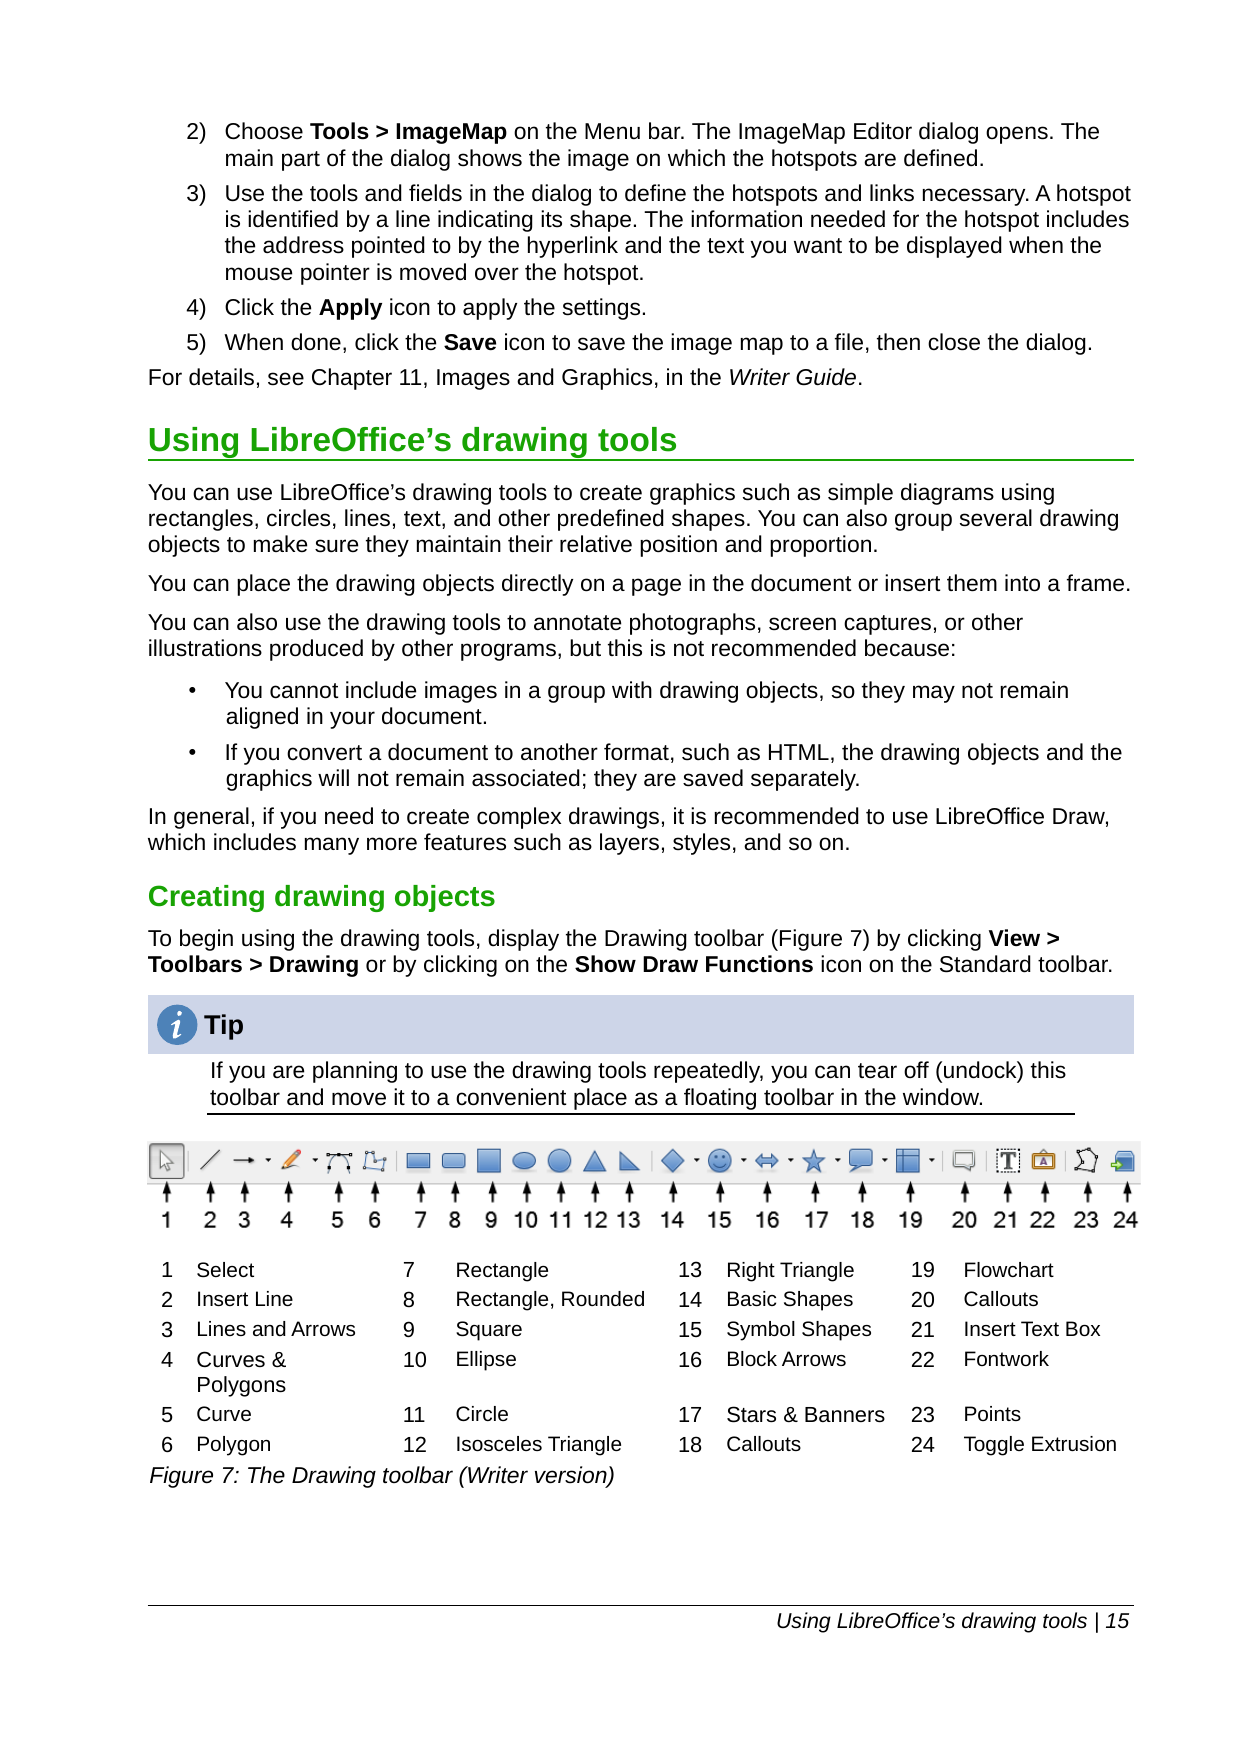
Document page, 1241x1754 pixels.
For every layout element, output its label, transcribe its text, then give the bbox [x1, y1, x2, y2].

table_cell Block Arrows [714, 1347, 899, 1402]
text If you are planning to use the drawing tools repeatedly, you can tear off (undock) this toolbar and move it to a convenient place as a floating toolbar in the window. [207, 1054, 1075, 1113]
table_cell 15 [666, 1317, 714, 1347]
table_header [149, 1231, 1134, 1257]
list Click the Apply icon to apply the settings. [207, 294, 1134, 320]
list Choose Tools > ImageMap on the Menu bar. The ImageMap Editor dialog opens. The main part of the dialog shows the image on which the hotspots are defined. [207, 118, 1134, 171]
text You can place the drawing objects directly on a page in the document or insert them into a frame. [148, 570, 1134, 596]
text You can use LibreOffice’s drawing tools to create graphics such as simple diagrams using rectangles, circles, lines, text, and other predefined shapes. You can also group several drawing objects to make sure they maintain their relative position and proportion. [148, 478, 1134, 557]
table_cell 21 [899, 1317, 952, 1347]
table_cell 2 [149, 1287, 184, 1317]
table_cell Polygon [184, 1432, 391, 1462]
subtitle Creating drawing objects [148, 879, 1134, 913]
table_cell 5 [149, 1402, 184, 1432]
text To begin using the drawing tools, display the Drawing toolbar (Figure 7) by clicking View > Toolbars > Drawing or by clicking on the Show Draw Functions icon on the Standard toolbar. [148, 925, 1134, 977]
subtitle Using LibreOffice’s drawing tools [148, 420, 1134, 459]
subtitle Tip [148, 995, 1134, 1054]
table_cell 22 [899, 1347, 952, 1402]
table_cell Callouts [952, 1287, 1134, 1317]
table_header [149, 1133, 1134, 1139]
table_cell Flowchart [952, 1258, 1134, 1287]
table_cell Rectangle, Rounded [444, 1287, 666, 1317]
text In general, if you need to create complex drawings, it is recommended to use LibreOffice Draw, which includes many more features such as layers, styles, and so on. [148, 803, 1134, 856]
table_cell 24 [899, 1432, 952, 1462]
picture [147, 1139, 1144, 1231]
list You cannot include images in a group with drawing objects, so they may not remain aligned in your document. [185, 674, 1134, 730]
table_cell 8 [391, 1287, 443, 1317]
table_cell 6 [149, 1432, 184, 1462]
table_cell Circle [444, 1402, 666, 1432]
table_cell Points [952, 1402, 1134, 1432]
table_cell 20 [899, 1287, 952, 1317]
table_cell Curve [184, 1402, 391, 1432]
table_cell 18 [666, 1432, 714, 1462]
table_cell 3 [149, 1317, 184, 1347]
table_cell Basic Shapes [714, 1287, 899, 1317]
table_cell Lines and Arrows [184, 1317, 391, 1347]
text For details, see Chapter 11, Images and Graphics, in the Writer Guide. [148, 364, 1134, 391]
table_cell Rectangle [444, 1258, 666, 1287]
table_cell 14 [666, 1287, 714, 1317]
table_cell Isosceles Triangle [444, 1432, 666, 1462]
table_cell 1 [149, 1258, 184, 1287]
table_cell Square [444, 1317, 666, 1347]
table_cell 9 [391, 1317, 443, 1347]
table_cell Right Triangle [714, 1258, 899, 1287]
table_cell Insert Text Box [952, 1317, 1134, 1347]
table_cell 4 [149, 1347, 184, 1402]
table_cell 11 [391, 1402, 443, 1432]
list Use the tools and fields in the dialog to define the hotspots and links necessary. A hotspot is identified by a line indicating its shape. The information needed for the hotspot includes the address pointed to by the hyperlink and the text you want to be displayed when the mouse pointer is moved over the hotspot. [207, 180, 1134, 285]
table_cell 16 [666, 1347, 714, 1402]
table_cell Stars & Banners [714, 1402, 899, 1432]
table_cell 17 [666, 1402, 714, 1432]
table_cell 23 [899, 1402, 952, 1432]
table_cell Callouts [714, 1432, 899, 1462]
table_cell Toggle Extrusion [952, 1432, 1134, 1462]
table_cell 10 [391, 1347, 443, 1402]
table_cell Ellipse [444, 1347, 666, 1402]
table_cell Select [184, 1258, 391, 1287]
table_cell 13 [666, 1258, 714, 1287]
list You can also use the drawing tools to annotate photographs, screen captures, or other illustrations produced by other programs, but this is not recommended because: [148, 609, 1134, 662]
table_cell Fontwork [952, 1347, 1134, 1402]
list When done, click the Save icon to save the image map to a file, then close the dialog. [207, 329, 1134, 356]
list If you convert a document to another format, such as HTML, the drawing objects and the graphics will not remain associated; they are saved separately. [185, 736, 1134, 794]
table_cell 7 [391, 1258, 443, 1287]
table_cell Figure 7: The Drawing toolbar (Writer version) [149, 1462, 1134, 1497]
table_cell Symbol Shapes [714, 1317, 899, 1347]
table_cell Curves & Polygons [184, 1347, 391, 1402]
table_cell 19 [899, 1258, 952, 1287]
table_cell 12 [391, 1432, 443, 1462]
table_cell Insert Line [184, 1287, 391, 1317]
